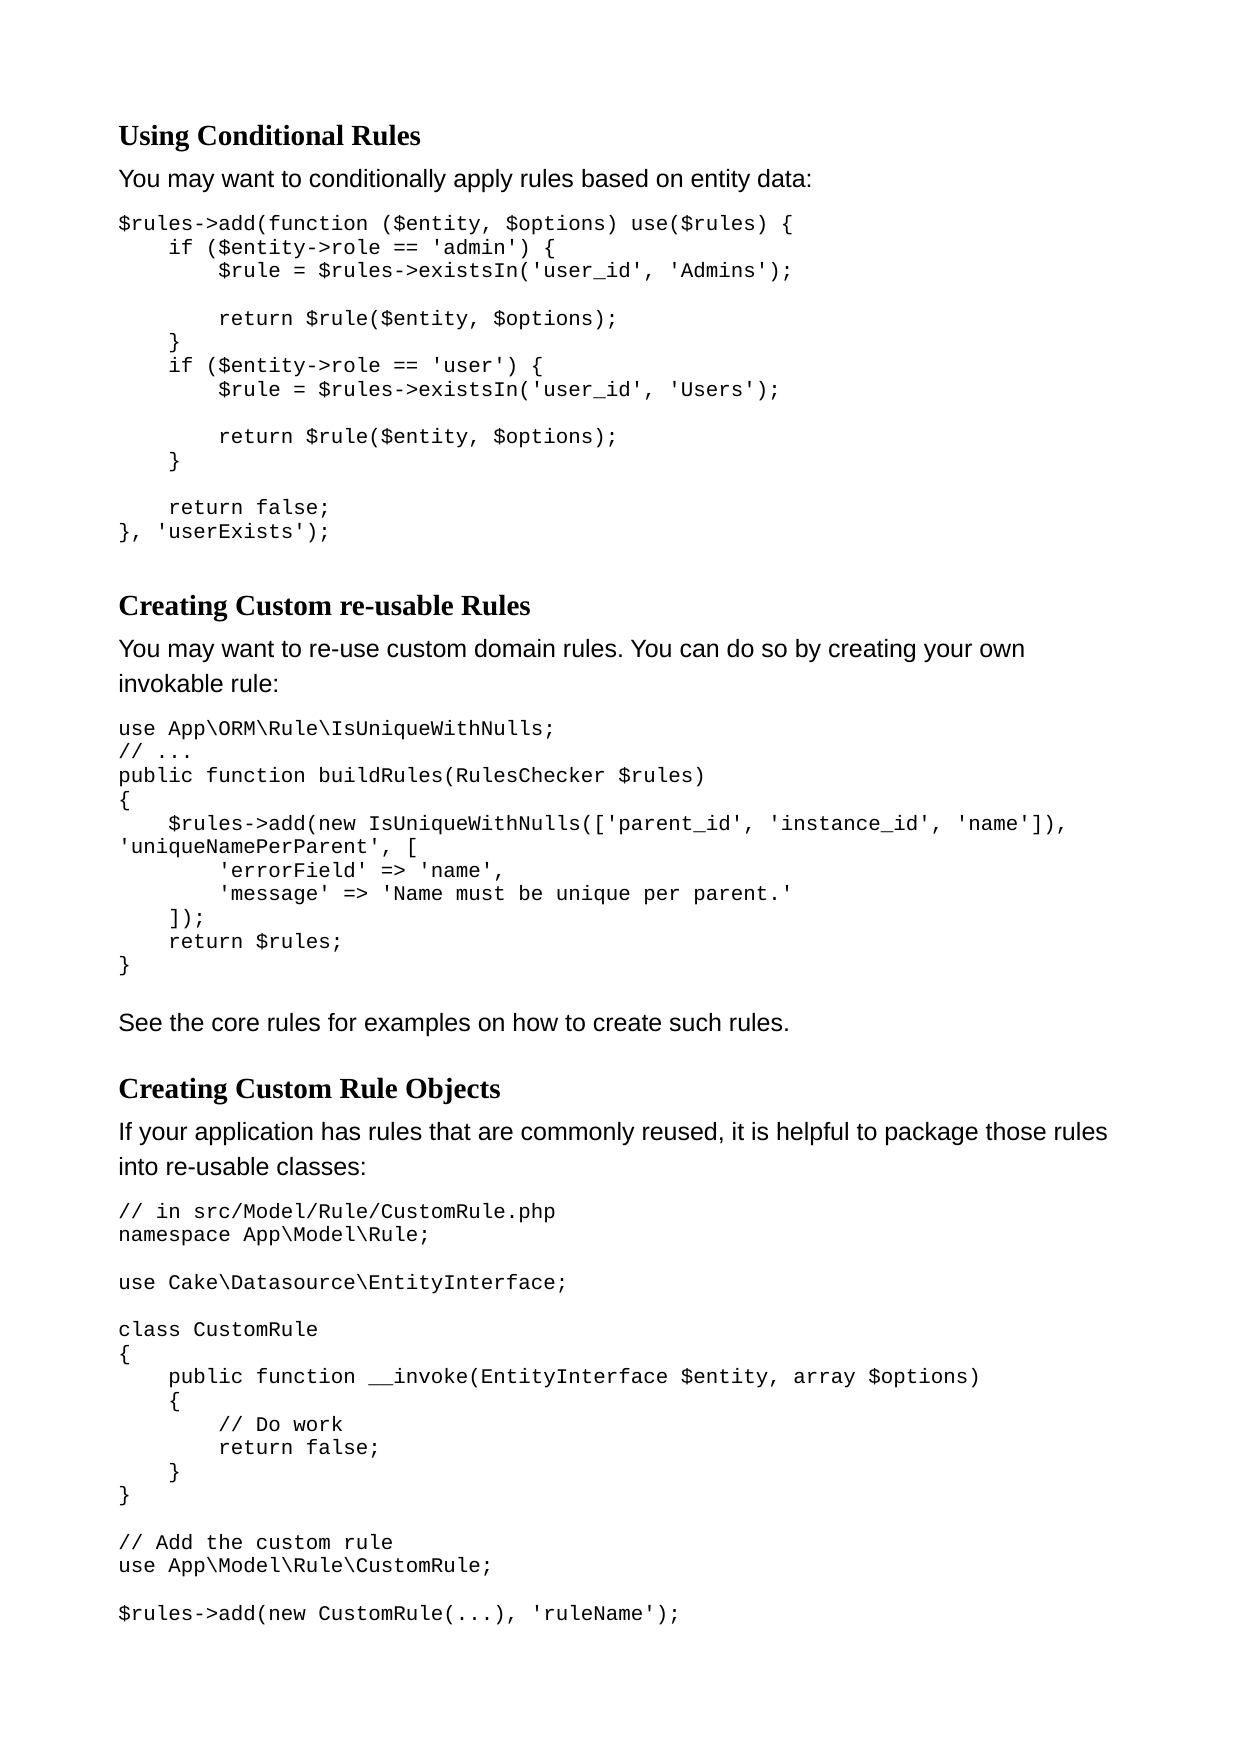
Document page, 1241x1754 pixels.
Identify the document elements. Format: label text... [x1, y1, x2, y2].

text $rule = $rules->existsIn('user_id', 'Users'); [118, 379, 1122, 402]
subtitle Creating Custom Rule Objects [118, 1071, 1122, 1105]
text } [118, 331, 1122, 355]
text { [118, 789, 1122, 812]
text if ($entity->role == 'admin') { [118, 237, 1122, 261]
text use Cake\Datasource\EntityInterface; [118, 1272, 1122, 1295]
text You may want to re-use custom domain rules. You can do so by creating your own invokable rule: [118, 634, 1122, 698]
text $rules->add(new CustomRule(...), 'ruleName'); [118, 1603, 1122, 1626]
text ]); [118, 907, 1122, 931]
text class CustomRule [118, 1319, 1122, 1343]
text return false; [118, 497, 1122, 521]
subtitle Creating Custom re-usable Rules [118, 588, 1122, 622]
text $rules->add(new IsUniqueWithNulls(['parent_id', 'instance_id', 'name']), 'uniqueNamePerParent', [ [118, 812, 1122, 860]
text if ($entity->role == 'user') { [118, 355, 1122, 379]
text }, 'userExists'); [118, 521, 1122, 544]
text // Add the custom rule [118, 1532, 1122, 1555]
text // ... [118, 742, 1122, 765]
text namespace App\Model\Rule; [118, 1224, 1122, 1248]
text return $rules; [118, 931, 1122, 954]
text // Do work [118, 1413, 1122, 1437]
text If your application has rules that are commonly reused, it is helpful to package those rules into re-usable classes: [118, 1117, 1122, 1180]
text // in src/Model/Rule/CustomRule.php [118, 1201, 1122, 1224]
text { [118, 1390, 1122, 1413]
text { [118, 1343, 1122, 1366]
subtitle Using Conditional Rules [118, 118, 1122, 152]
text $rules->add(function ($entity, $options) use($rules) { [118, 213, 1122, 237]
text } [118, 1461, 1122, 1484]
text public function buildRules(RulesChecker $rules) [118, 765, 1122, 789]
text return false; [118, 1437, 1122, 1461]
text 'errorField' => 'name', [118, 860, 1122, 883]
text 'message' => 'Name must be unique per parent.' [118, 883, 1122, 907]
text return $rule($entity, $options); [118, 426, 1122, 450]
text You may want to conditionally apply rules based on entity data: [118, 164, 1122, 193]
text } [118, 954, 1122, 978]
text public function __invoke(EntityInterface $entity, array $options) [118, 1366, 1122, 1390]
text return $rule($entity, $options); [118, 308, 1122, 331]
text See the core rules for examples on how to create such rules. [118, 1007, 1122, 1036]
text } [118, 1484, 1122, 1508]
text use App\ORM\Rule\IsUniqueWithNulls; [118, 718, 1122, 742]
text use App\Model\Rule\CustomRule; [118, 1555, 1122, 1579]
text $rule = $rules->existsIn('user_id', 'Admins'); [118, 261, 1122, 284]
text } [118, 450, 1122, 473]
